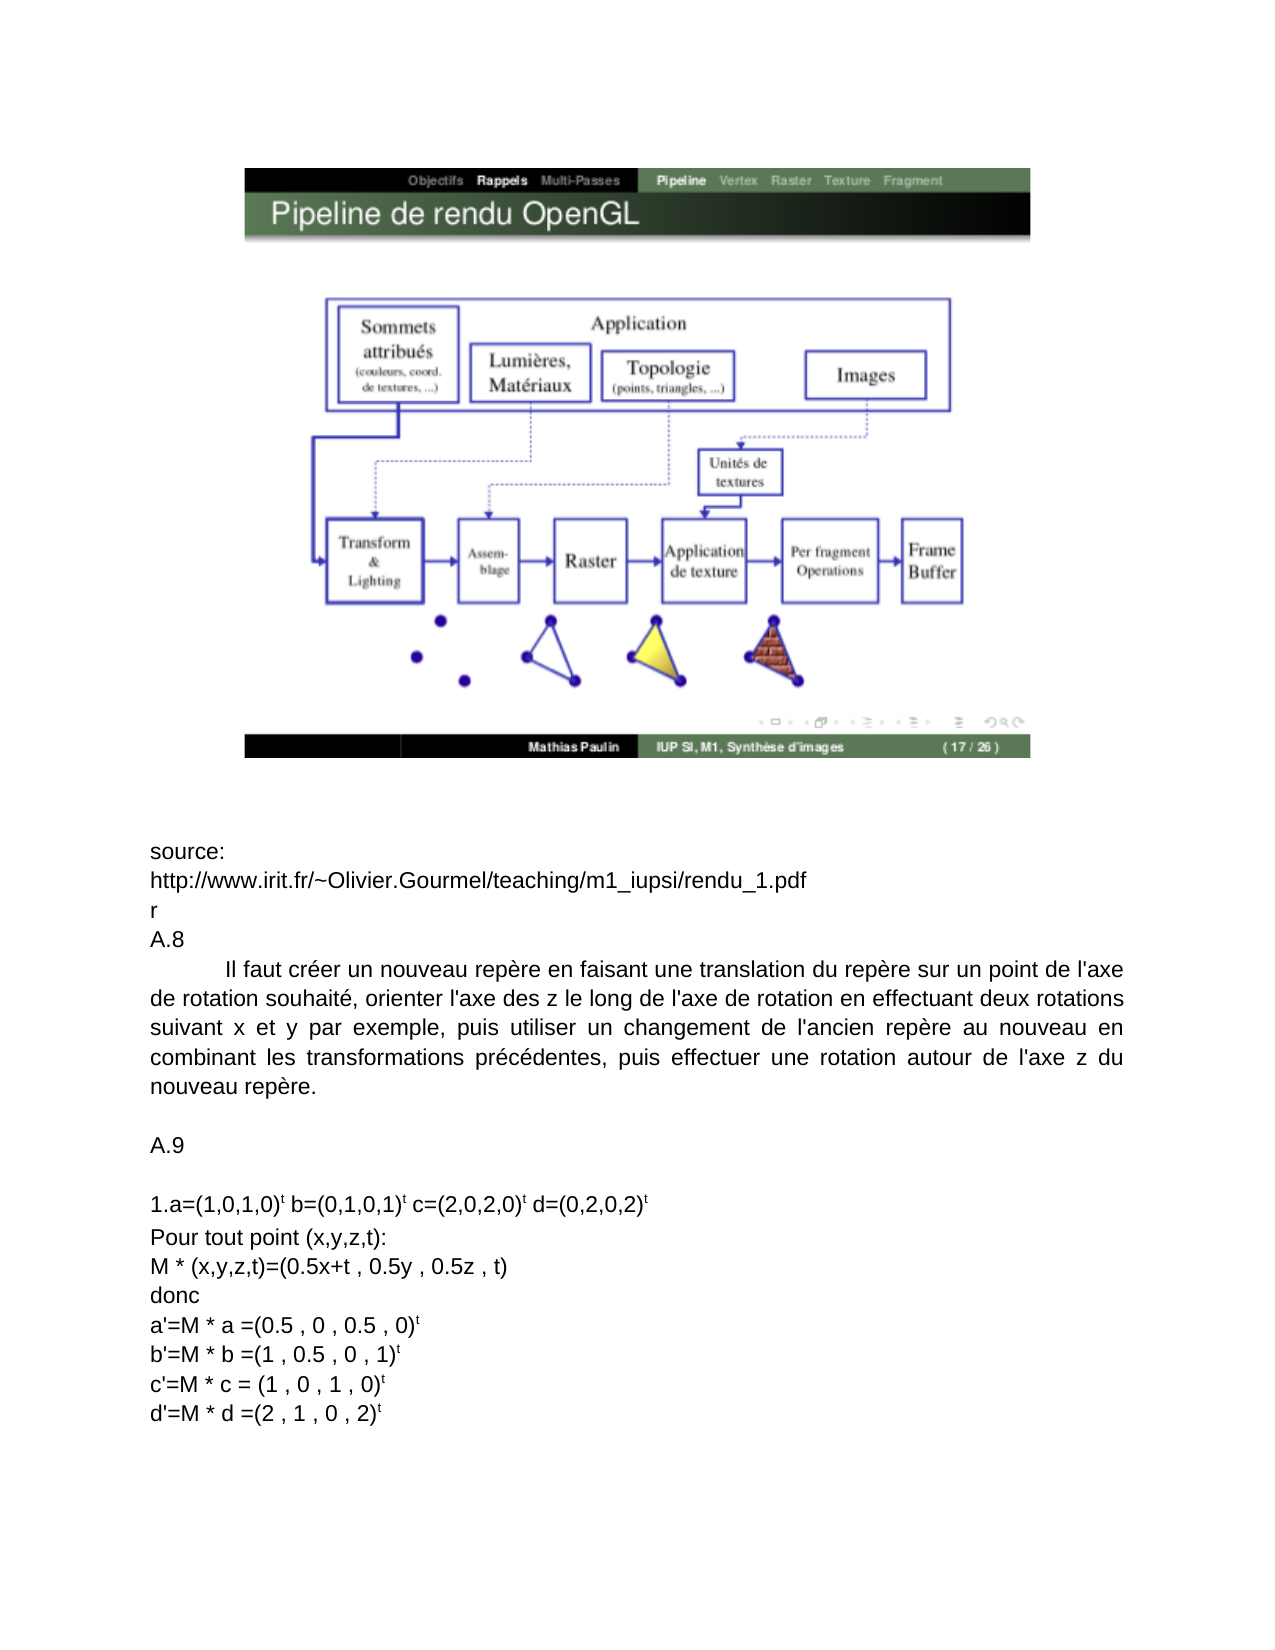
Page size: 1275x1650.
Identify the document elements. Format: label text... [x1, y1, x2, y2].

text c'=M * c = (1 , 0 , 1 , 0)t [150, 1371, 1125, 1397]
text source: [150, 839, 1125, 864]
text A.8 [150, 927, 1125, 953]
text b'=M * b =(1 , 0.5 , 0 , 1)t [150, 1342, 1125, 1368]
picture [244, 168, 1031, 758]
text M * (x,y,z,t)=(0.5x+t , 0.5y , 0.5z , t) [150, 1254, 1125, 1279]
text Pour tout point (x,y,z,t): [150, 1224, 1125, 1250]
text donc [150, 1283, 1125, 1309]
text Il faut créer un nouveau repère en faisant une translation du repère sur un point de l'axe de rotation souhaité, orienter l'axe des z le long de l'axe de rotation en effectuant deux rotations suivant x et y par exemple, puis utiliser un changement de l'ancien repère au nouveau en combinant les transformations précédentes, puis effectuer une rotation autour de l'axe z du nouveau repère. [150, 956, 1125, 1099]
text A.9 [150, 1133, 1125, 1158]
text http://www.irit.fr/~Olivier.Gourmel/teaching/m1_iupsi/rendu_1.pdf [150, 868, 1125, 894]
text a'=M * a =(0.5 , 0 , 0.5 , 0)t [150, 1313, 1125, 1338]
text d'=M * d =(2 , 1 , 0 , 2)t [150, 1401, 1125, 1426]
text r [150, 898, 1125, 923]
text 1.a=(1,0,1,0)t b=(0,1,0,1)t c=(2,0,2,0)t d=(0,2,0,2)t [150, 1191, 1125, 1217]
